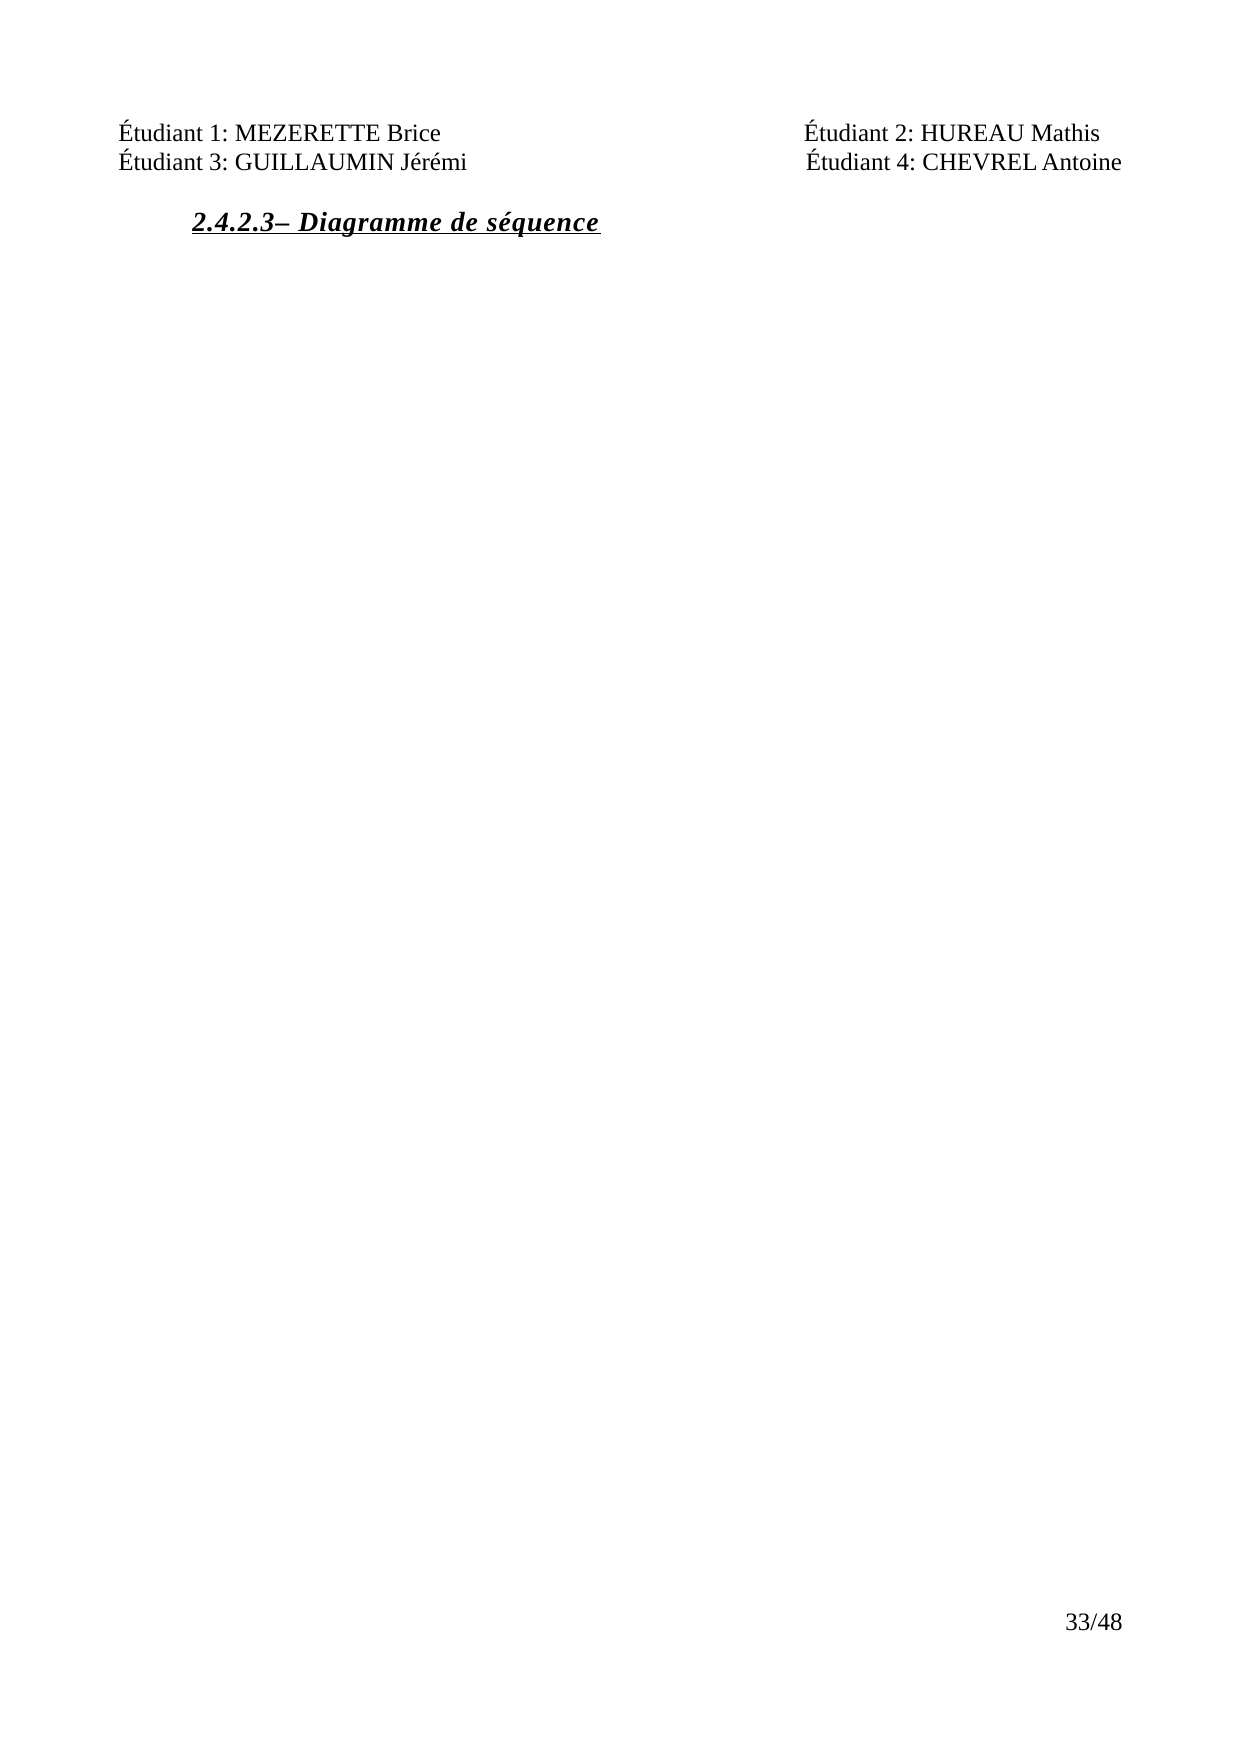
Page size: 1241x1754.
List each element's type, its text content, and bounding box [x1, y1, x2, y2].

subtitle 2.4.2.3– Diagramme de séquence [118, 205, 1122, 237]
